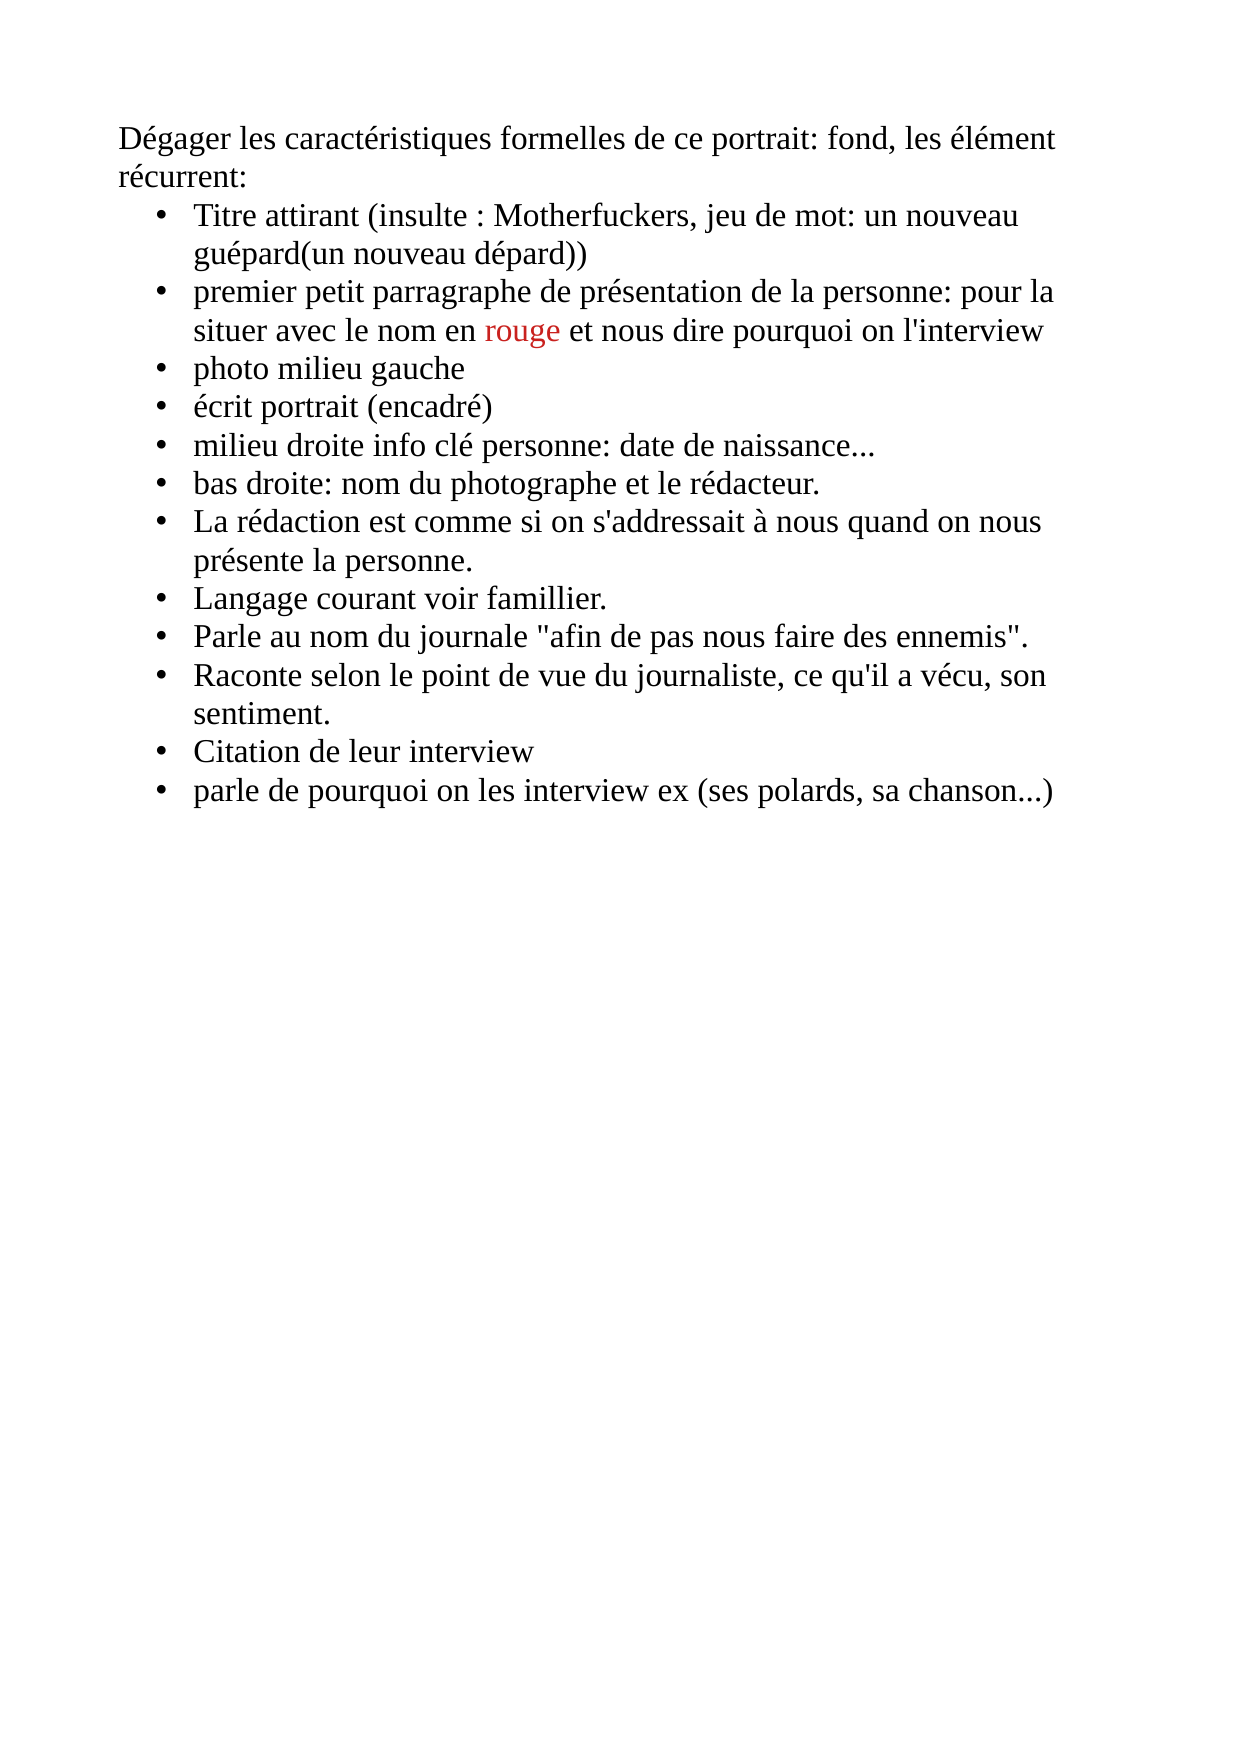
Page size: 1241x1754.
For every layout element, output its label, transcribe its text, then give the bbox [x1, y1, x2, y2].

list Citation de leur interview [156, 731, 1122, 770]
list Parle au nom du journale "afin de pas nous faire des ennemis". [156, 616, 1122, 655]
list photo milieu gauche [156, 348, 1122, 386]
list premier petit parragraphe de présentation de la personne: pour la situer avec le nom en rouge et nous dire pourquoi on l'interview [156, 271, 1122, 348]
list Langage courant voir famillier. [156, 578, 1122, 616]
list bas droite: nom du photographe et le rédacteur. [156, 463, 1122, 501]
list parle de pourquoi on les interview ex (ses polards, sa chanson...) [156, 770, 1122, 808]
list écrit portrait (encadré) [156, 386, 1122, 425]
list Raconte selon le point de vue du journaliste, ce qu'il a vécu, son sentiment. [156, 655, 1122, 731]
text Dégager les caractéristiques formelles de ce portrait: fond, les élément récurrent: [118, 118, 1122, 195]
list Titre attirant (insulte : Motherfuckers, jeu de mot: un nouveau guépard(un nouveau dépard)) [156, 195, 1122, 271]
list La rédaction est comme si on s'addressait à nous quand on nous présente la personne. [156, 501, 1122, 578]
list milieu droite info clé personne: date de naissance... [156, 425, 1122, 463]
